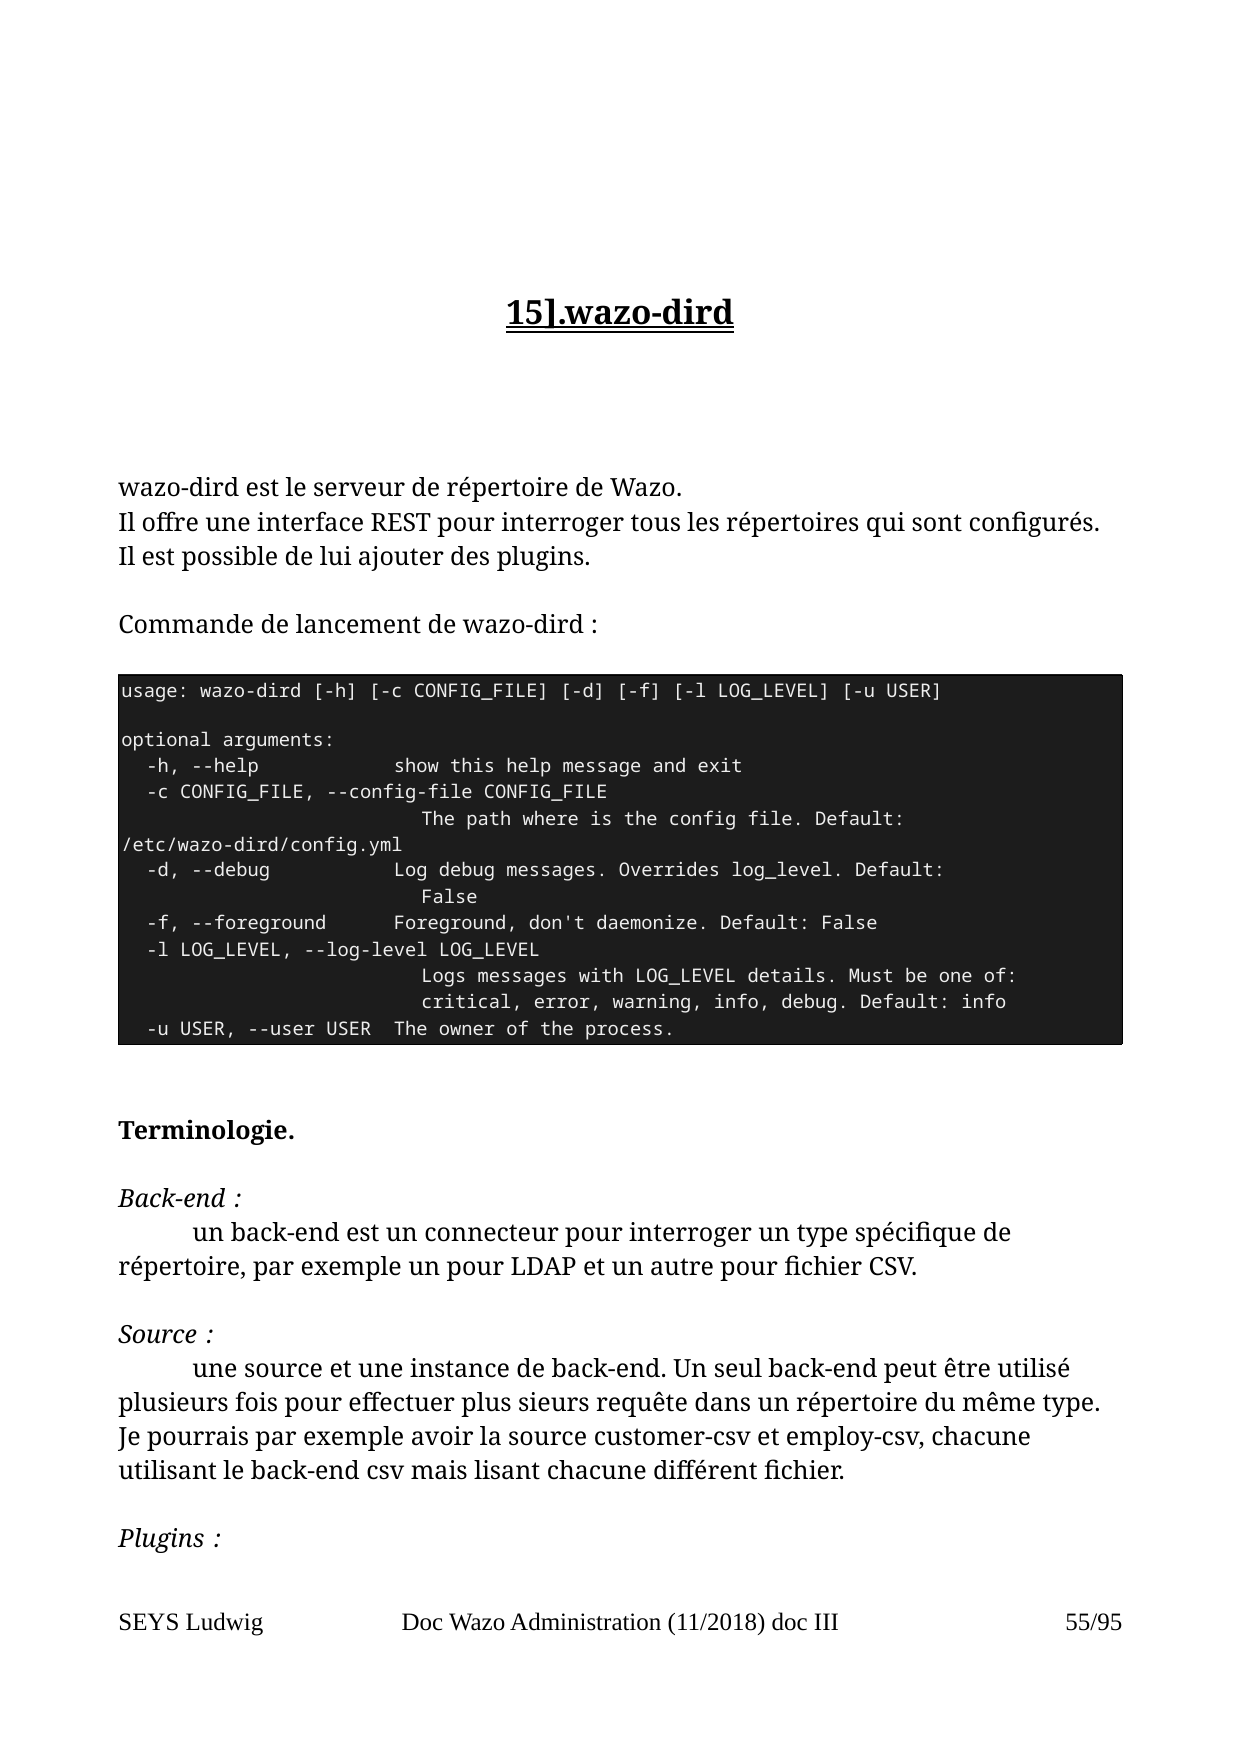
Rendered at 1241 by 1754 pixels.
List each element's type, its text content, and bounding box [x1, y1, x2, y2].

text Il offre une interface REST pour interroger tous les répertoires qui sont configurés. Il est possible de lui ajouter des plugins. [118, 504, 1122, 572]
text wazo-dird est le serveur de répertoire de Wazo. [118, 470, 1122, 504]
text False [119, 880, 1122, 906]
text un back-end est un connecteur pour interroger un type spécifique de répertoire, par exemple un pour LDAP et un autre pour fichier CSV. [118, 1214, 1122, 1283]
text -c CONFIG_FILE, --config-file CONFIG_FILE [119, 776, 1122, 802]
text -l LOG_LEVEL, --log-level LOG_LEVEL [119, 933, 1122, 959]
text une source et une instance de back-end. Un seul back-end peut être utilisé plusieurs fois pour effectuer plus sieurs requête dans un répertoire du même type. [118, 1351, 1122, 1419]
text The path where is the config file. Default: /etc/wazo-dird/config.yml [119, 802, 1122, 854]
text Back-end : [118, 1181, 1122, 1214]
text optional arguments: [119, 724, 1122, 749]
text Logs messages with LOG_LEVEL details. Must be one of: [119, 959, 1122, 986]
text Source : [118, 1317, 1122, 1351]
text Commande de lancement de wazo-dird : [118, 606, 1122, 640]
text 15].wazo-dird [118, 288, 1122, 334]
text -u USER, --user USER The owner of the process. [119, 1012, 1122, 1044]
text -h, --help show this help message and exit [119, 749, 1122, 776]
text Plugins : [118, 1521, 1122, 1555]
text usage: wazo-dird [-h] [-c CONFIG_FILE] [-d] [-f] [-l LOG_LEVEL] [-u USER] [119, 676, 1122, 700]
text -f, --foreground Foreground, don't daemonize. Default: False [119, 906, 1122, 933]
text -d, --debug Log debug messages. Overrides log_level. Default: [119, 854, 1122, 880]
text Je pourrais par exemple avoir la source customer-csv et employ-csv, chacune utilisant le back-end csv mais lisant chacune différent fichier. [118, 1419, 1122, 1487]
text critical, error, warning, info, debug. Default: info [119, 986, 1122, 1012]
text Terminologie. [118, 1112, 1122, 1146]
